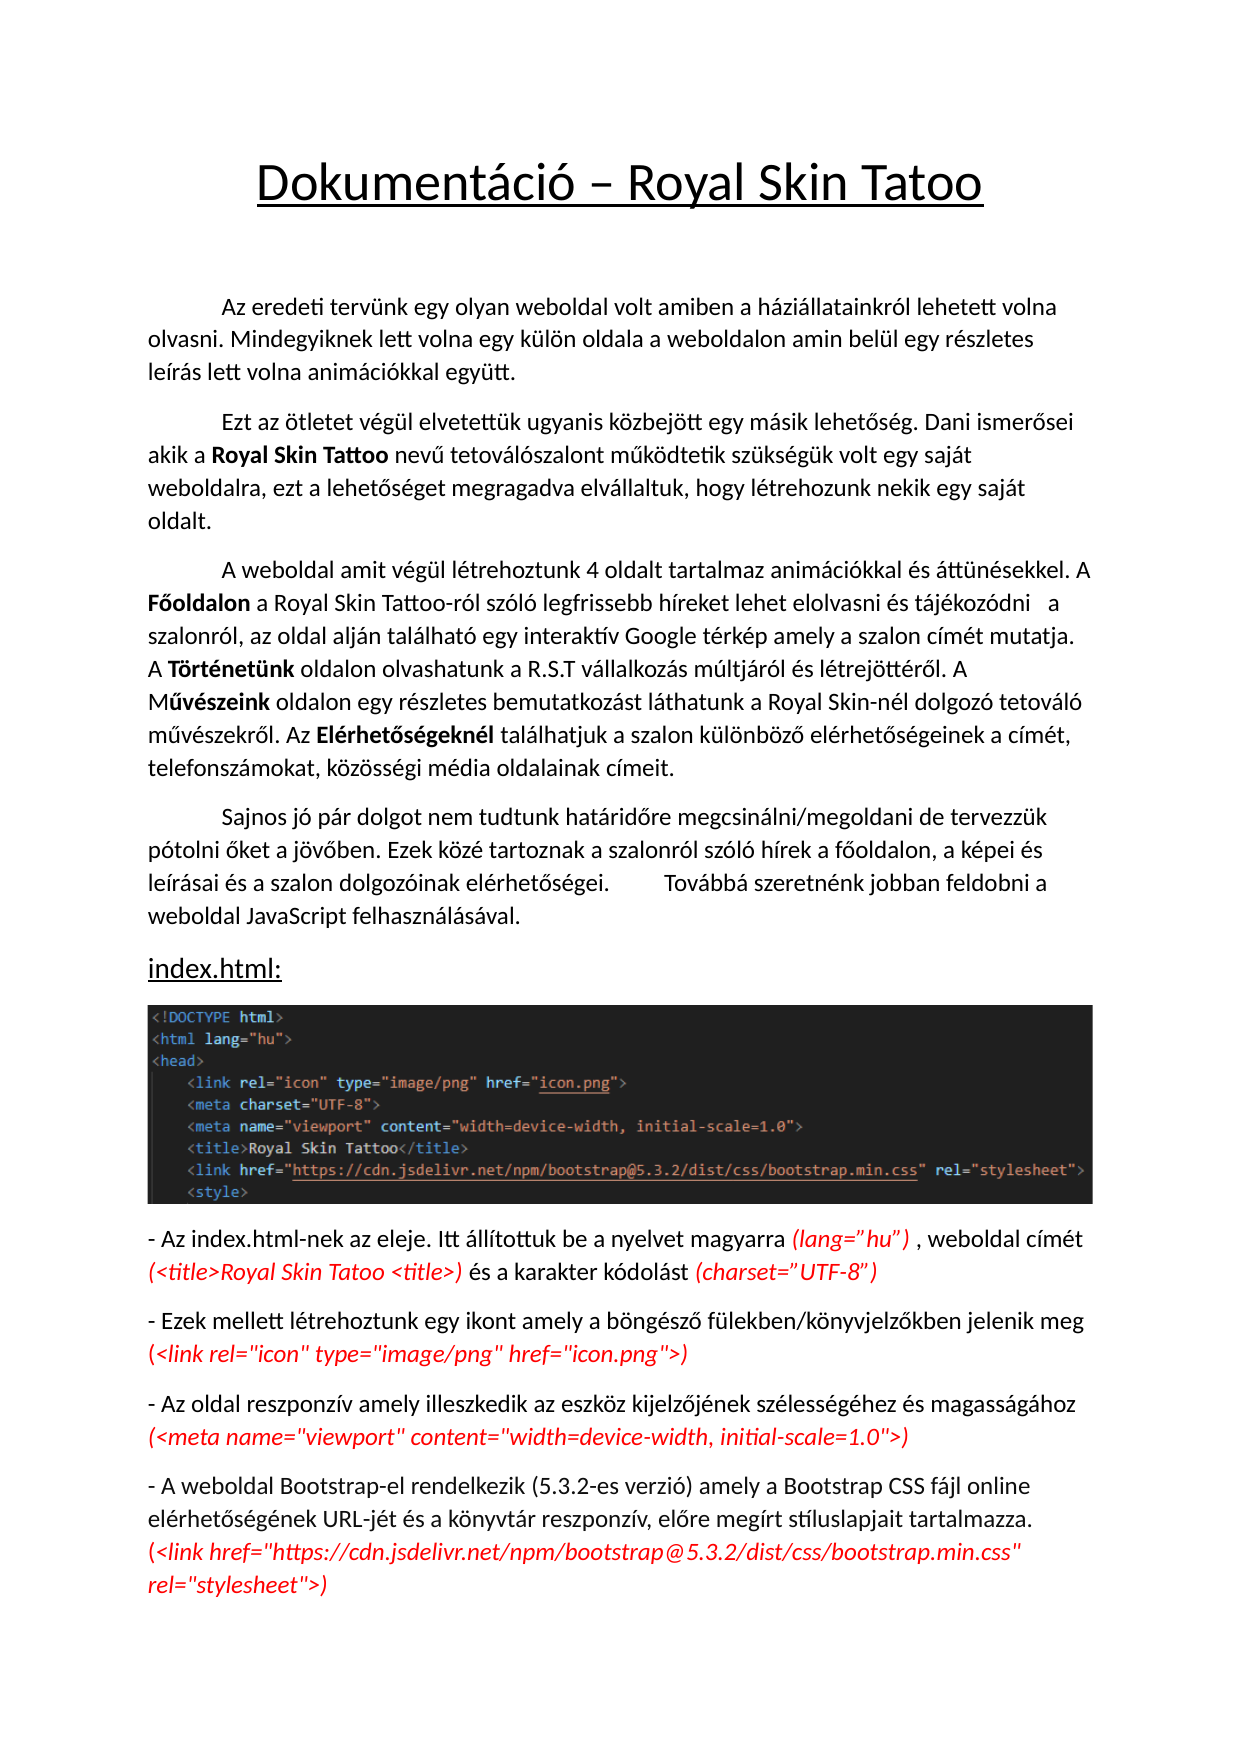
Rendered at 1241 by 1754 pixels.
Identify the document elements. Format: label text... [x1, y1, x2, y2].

text index.html: [148, 950, 1093, 986]
text Az eredeti tervünk egy olyan weboldal volt amiben a háziállatainkról lehetett volna olvasni. Mindegyiknek lett volna egy külön oldala a weboldalon amin belül egy részletes leírás lett volna animációkkal együtt. [148, 291, 1093, 387]
text Sajnos jó pár dolgot nem tudtunk határidőre megcsinálni/megoldani de tervezzük pótolni őket a jövőben. Ezek közé tartoznak a szalonról szóló hírek a főoldalon, a képei és leírásai és a szalon dolgozóinak elérhetőségei. Továbbá szeretnénk jobban feldobni a weboldal JavaScript felhasználásával. [148, 802, 1093, 931]
text Ezt az ötletet végül elvetettük ugyanis közbejött egy másik lehetőség. Dani ismerősei akik a Royal Skin Tattoo nevű tetoválószalont működtetik szükségük volt egy saját weboldalra, ezt a lehetőséget megragadva elvállaltuk, hogy létrehozunk nekik egy saját oldalt. [148, 406, 1093, 535]
text - Az index.html-nek az eleje. Itt állítottuk be a nyelvet magyarra (lang=”hu”) , weboldal címét (<title>Royal Skin Tatoo <title>) és a karakter kódolást (charset=”UTF-8”) [148, 1223, 1093, 1286]
text - Az oldal reszponzív amely illeszkedik az eszköz kijelzőjének szélességéhez és magasságához (<meta name="viewport" content="width=device-width, initial-scale=1.0">) [148, 1388, 1093, 1451]
text A weboldal amit végül létrehoztunk 4 oldalt tartalmaz animációkkal és áttünésekkel. A Főoldalon a Royal Skin Tattoo-ról szóló legfrissebb híreket lehet elolvasni és tájékozódni a szalonról, az oldal alján található egy interaktív Google térkép amely a szalon címét mutatja. A Történetünk oldalon olvashatunk a R.S.T vállalkozás múltjáról és létrejöttéről. A Művészeink oldalon egy részletes bemutatkozást láthatunk a Royal Skin-nél dolgozó tetováló művészekről. Az Elérhetőségeknél találhatjuk a szalon különböző elérhetőségeinek a címét, telefonszámokat, közösségi média oldalainak címeit. [148, 554, 1093, 782]
text - A weboldal Bootstrap-el rendelkezik (5.3.2-es verzió) amely a Bootstrap CSS fájl online elérhetőségének URL-jét és a könyvtár reszponzív, előre megírt stíluslapjait tartalmazza. (<link href="https://cdn.jsdelivr.net/npm/bootstrap@5.3.2/dist/css/bootstrap.min.css" rel="stylesheet">) [148, 1470, 1093, 1599]
picture [147, 1005, 1093, 1204]
text Dokumentáció – Royal Skin Tatoo [148, 148, 1093, 214]
text - Ezek mellett létrehoztunk egy ikont amely a böngésző fülekben/könyvjelzőkben jelenik meg (<link rel="icon" type="image/png" href="icon.png">) [148, 1305, 1093, 1369]
